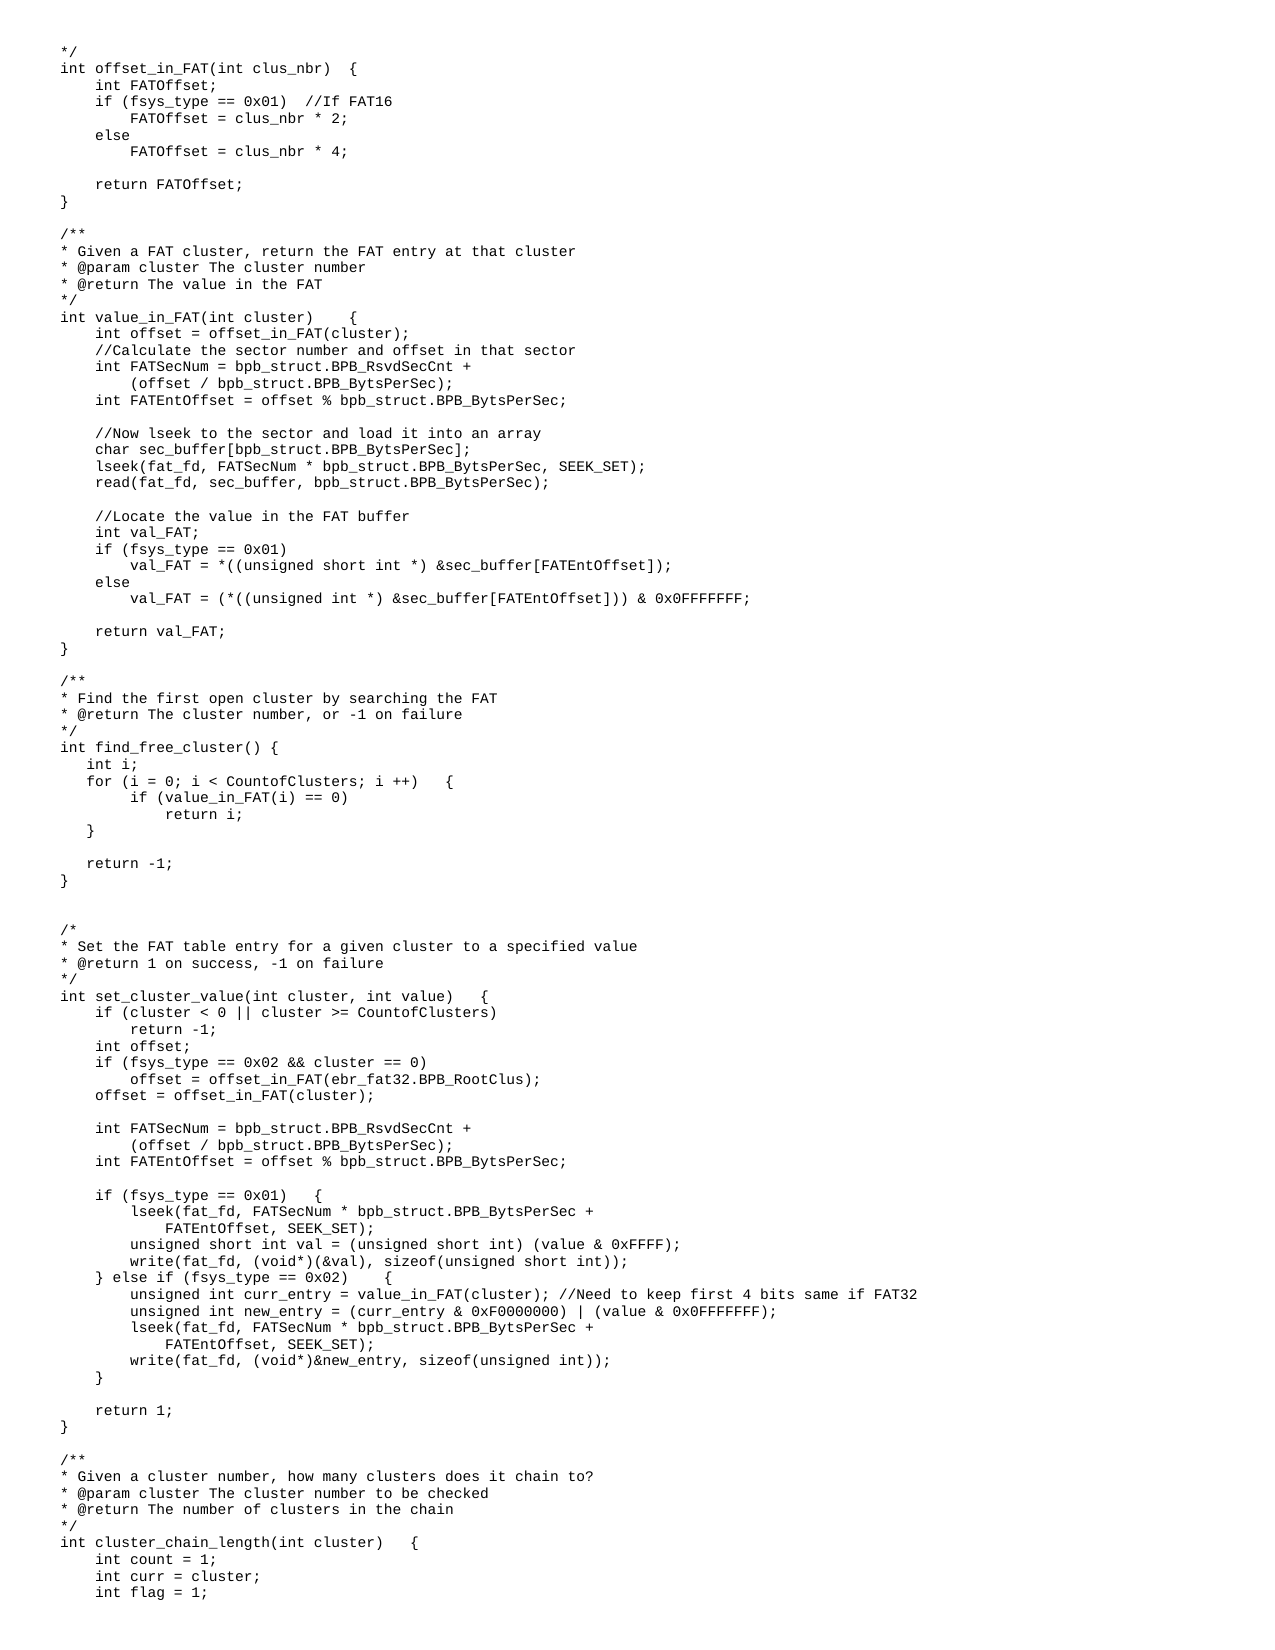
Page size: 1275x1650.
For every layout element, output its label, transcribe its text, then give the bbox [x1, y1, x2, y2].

text (offset / bpb_struct.BPB_BytsPerSec); [60, 376, 1215, 393]
text else [60, 128, 1215, 144]
text * @return The value in the FAT [60, 277, 1215, 293]
text offset = offset_in_FAT(ebr_fat32.BPB_RootClus); [60, 1072, 1215, 1088]
text (offset / bpb_struct.BPB_BytsPerSec); [60, 1138, 1215, 1155]
text val_FAT = (*((unsigned int *) &sec_buffer[FATEntOffset])) & 0x0FFFFFFF; [60, 592, 1215, 608]
text if (fsys_type == 0x01) [60, 542, 1215, 558]
text char sec_buffer[bpb_struct.BPB_BytsPerSec]; [60, 442, 1215, 459]
text } [60, 1370, 1215, 1387]
text if (fsys_type == 0x01) { [60, 1188, 1215, 1204]
text int FATEntOffset = offset % bpb_struct.BPB_BytsPerSec; [60, 1155, 1215, 1171]
text FATEntOffset, SEEK_SET); [60, 1337, 1215, 1353]
text int FATSecNum = bpb_struct.BPB_RsvdSecCnt + [60, 1122, 1215, 1138]
text write(fat_fd, (void*)(&val), sizeof(unsigned short int)); [60, 1254, 1215, 1271]
text int offset; [60, 1039, 1215, 1055]
text int FATOffset; [60, 78, 1215, 95]
text int set_cluster_value(int cluster, int value) { [60, 989, 1215, 1006]
text int FATEntOffset = offset % bpb_struct.BPB_BytsPerSec; [60, 393, 1215, 409]
text int offset = offset_in_FAT(cluster); [60, 327, 1215, 343]
text * Given a cluster number, how many clusters does it chain to? [60, 1469, 1215, 1486]
text write(fat_fd, (void*)&new_entry, sizeof(unsigned int)); [60, 1353, 1215, 1370]
text for (i = 0; i < CountofClusters; i ++) { [60, 774, 1215, 790]
text return i; [60, 807, 1215, 823]
text lseek(fat_fd, FATSecNum * bpb_struct.BPB_BytsPerSec + [60, 1320, 1215, 1337]
text if (value_in_FAT(i) == 0) [60, 790, 1215, 807]
text * Given a FAT cluster, return the FAT entry at that cluster [60, 244, 1215, 260]
text return 1; [60, 1403, 1215, 1420]
text return -1; [60, 857, 1215, 873]
text /** [60, 674, 1215, 691]
text int val_FAT; [60, 525, 1215, 542]
text * @return The number of clusters in the chain [60, 1502, 1215, 1519]
text //Locate the value in the FAT buffer [60, 509, 1215, 525]
text /* [60, 923, 1215, 939]
text */ [60, 724, 1215, 741]
text } [60, 194, 1215, 211]
text * @return The cluster number, or -1 on failure [60, 707, 1215, 724]
text int value_in_FAT(int cluster) { [60, 310, 1215, 327]
text int find_free_cluster() { [60, 741, 1215, 757]
text lseek(fat_fd, FATSecNum * bpb_struct.BPB_BytsPerSec, SEEK_SET); [60, 459, 1215, 476]
text int flag = 1; [60, 1585, 1215, 1602]
text } [60, 641, 1215, 658]
text offset = offset_in_FAT(cluster); [60, 1088, 1215, 1105]
text unsigned int curr_entry = value_in_FAT(cluster); //Need to keep first 4 bits same if FAT32 [60, 1287, 1215, 1304]
text */ [60, 45, 1215, 62]
text * Set the FAT table entry for a given cluster to a specified value [60, 939, 1215, 956]
text //Calculate the sector number and offset in that sector [60, 343, 1215, 360]
text unsigned int new_entry = (curr_entry & 0xF0000000) | (value & 0x0FFFFFFF); [60, 1304, 1215, 1320]
text return val_FAT; [60, 625, 1215, 641]
text lseek(fat_fd, FATSecNum * bpb_struct.BPB_BytsPerSec + [60, 1204, 1215, 1221]
text val_FAT = *((unsigned short int *) &sec_buffer[FATEntOffset]); [60, 558, 1215, 575]
text * Find the first open cluster by searching the FAT [60, 691, 1215, 707]
text } else if (fsys_type == 0x02) { [60, 1271, 1215, 1287]
text int curr = cluster; [60, 1569, 1215, 1585]
text int offset_in_FAT(int clus_nbr) { [60, 62, 1215, 78]
text } [60, 823, 1215, 840]
text */ [60, 293, 1215, 310]
text * @param cluster The cluster number to be checked [60, 1486, 1215, 1502]
text unsigned short int val = (unsigned short int) (value & 0xFFFF); [60, 1237, 1215, 1254]
text int i; [60, 757, 1215, 774]
text /** [60, 227, 1215, 244]
text return -1; [60, 1022, 1215, 1039]
text * @return 1 on success, -1 on failure [60, 956, 1215, 972]
text /** [60, 1453, 1215, 1469]
text if (fsys_type == 0x02 && cluster == 0) [60, 1055, 1215, 1072]
text return FATOffset; [60, 177, 1215, 194]
text int count = 1; [60, 1552, 1215, 1569]
text //Now lseek to the sector and load it into an array [60, 426, 1215, 442]
text if (fsys_type == 0x01) //If FAT16 [60, 95, 1215, 111]
text else [60, 575, 1215, 592]
text */ [60, 1519, 1215, 1536]
text */ [60, 972, 1215, 989]
text } [60, 1420, 1215, 1436]
text int FATSecNum = bpb_struct.BPB_RsvdSecCnt + [60, 360, 1215, 376]
text FATEntOffset, SEEK_SET); [60, 1221, 1215, 1237]
text } [60, 873, 1215, 890]
text * @param cluster The cluster number [60, 260, 1215, 277]
text if (cluster < 0 || cluster >= CountofClusters) [60, 1006, 1215, 1022]
text FATOffset = clus_nbr * 4; [60, 144, 1215, 161]
text int cluster_chain_length(int cluster) { [60, 1536, 1215, 1552]
text read(fat_fd, sec_buffer, bpb_struct.BPB_BytsPerSec); [60, 476, 1215, 492]
text FATOffset = clus_nbr * 2; [60, 111, 1215, 128]
